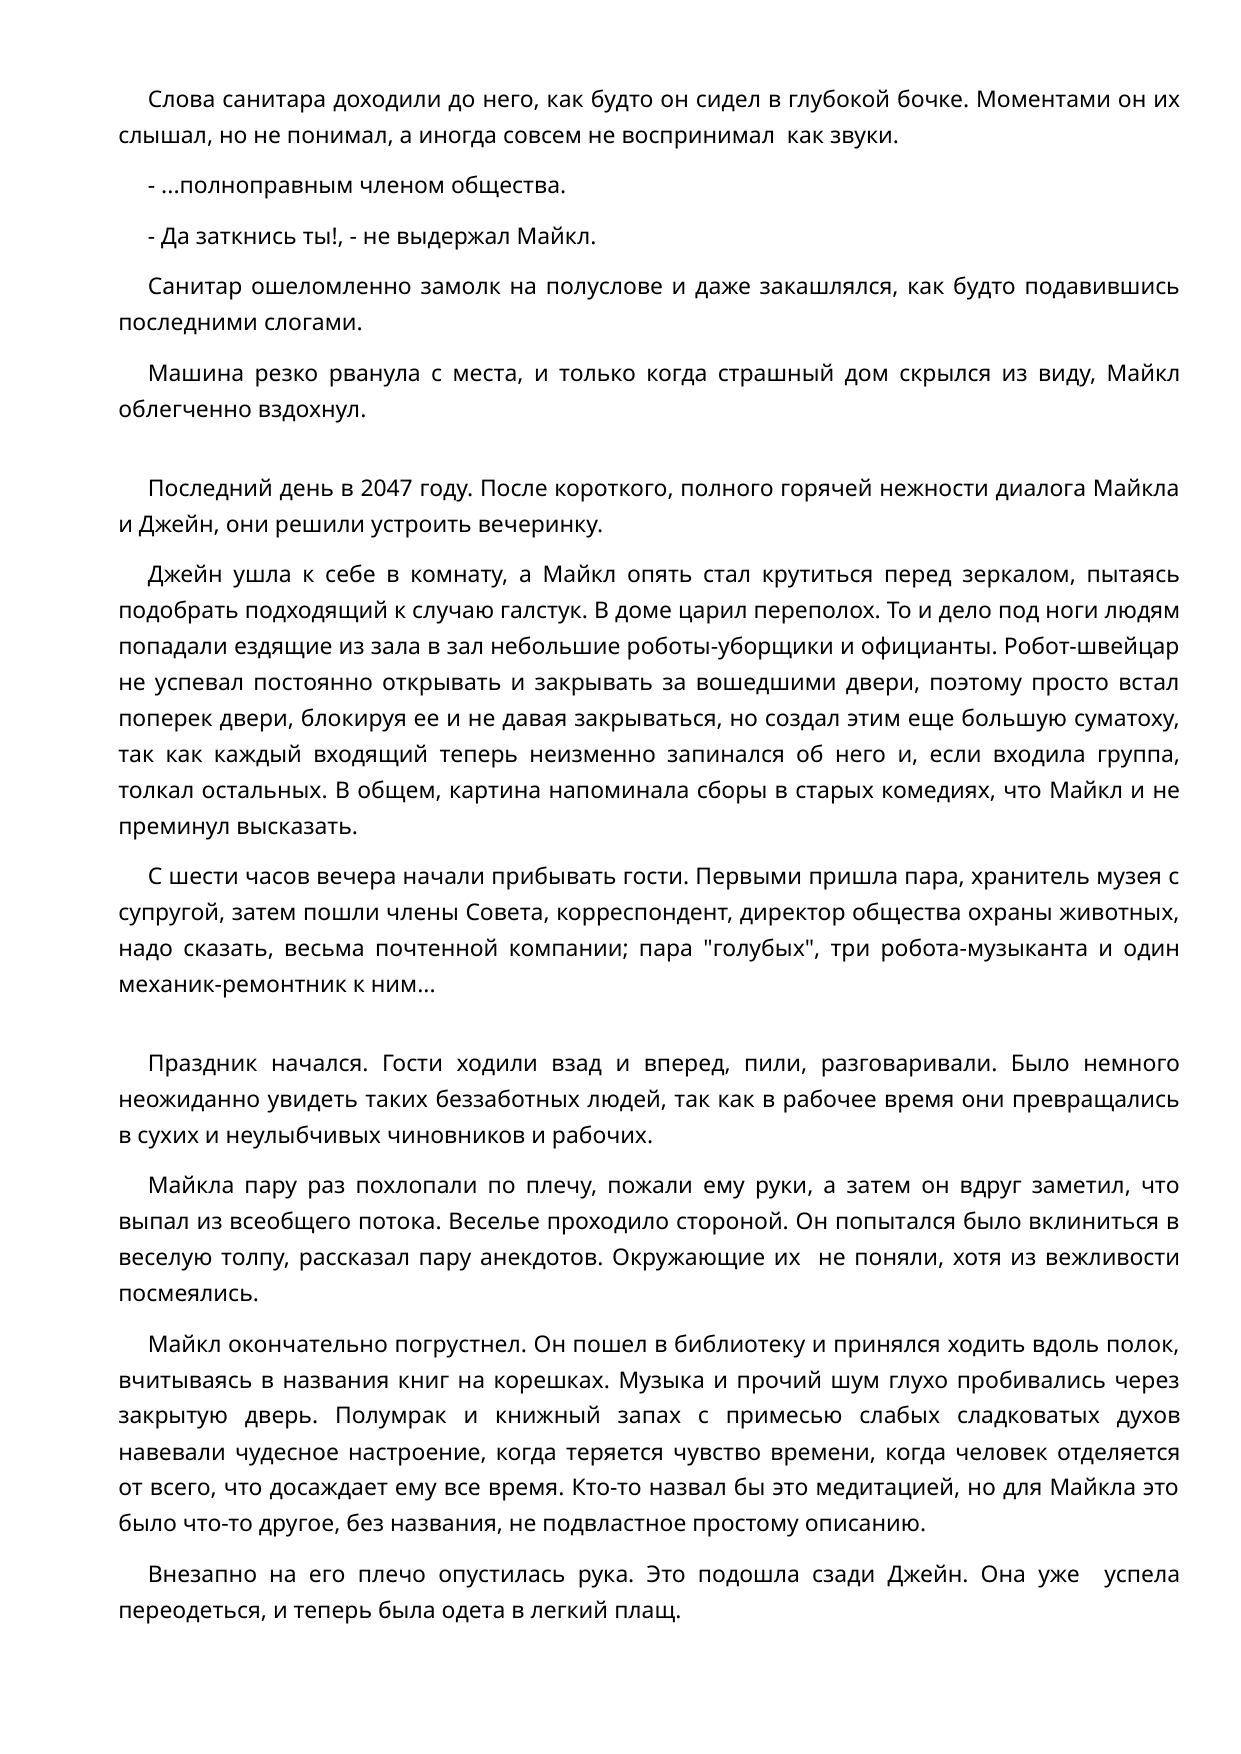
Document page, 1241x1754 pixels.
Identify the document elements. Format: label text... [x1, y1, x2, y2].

text Слова санитара доходили до него, как будто он сидел в глубокой бочке. Моментами он их слышал, но не понимал, а иногда совсем не воспринимал как звуки. [118, 83, 1181, 150]
text Машина резко рванула с места, и только когда страшный дом скрылся из виду, Майкл облегченно вздохнул. [118, 357, 1181, 424]
text - Да заткнись ты!, - не выдержал Майкл. [118, 220, 1181, 251]
text - ...полноправным членом общества. [118, 169, 1181, 200]
text Последний день в 2047 году. После короткого, полного горячей нежности диалога Майкла и Джейн, они решили устроить вечеринку. [118, 472, 1181, 539]
text Внезапно на его плечо опустилась рука. Это подошла сзади Джейн. Она уже успела переодеться, и теперь была одета в легкий плащ. [118, 1558, 1181, 1625]
text Майкл окончательно погрустнел. Он пошел в библиотеку и принялся ходить вдоль полок, вчитываясь в названия книг на корешках. Музыка и прочий шум глухо пробивались через закрытую дверь. Полумрак и книжный запах с примесью слабых сладковатых духов навевали чудесное настроение, когда теряется чувство времени, когда человек отделяется от всего, что досаждает ему все время. Кто-то назвал бы это медитацией, но для Майкла это было что-то другое, без названия, не подвластное простому описанию. [118, 1328, 1181, 1538]
text С шести часов вечера начали прибывать гости. Первыми пришла пара, хранитель музея с супругой, затем пошли члены Совета, корреспондент, директор общества охраны животных, надо сказать, весьма почтенной компании; пара "голубых", три робота-музыканта и один механик-ремонтник к ним... [118, 860, 1181, 999]
text Праздник начался. Гости ходили взад и вперед, пили, разговаривали. Было немного неожиданно увидеть таких беззаботных людей, так как в рабочее время они превращались в сухих и неулыбчивых чиновников и рабочих. [118, 1047, 1181, 1150]
text Майкла пару раз похлопали по плечу, пожали ему руки, а затем он вдруг заметил, что выпал из всеобщего потока. Веселье проходило стороной. Он попытался было вклиниться в веселую толпу, рассказал пару анекдотов. Окружающие их не поняли, хотя из вежливости посмеялись. [118, 1169, 1181, 1308]
text Джейн ушла к себе в комнату, а Майкл опять стал крутиться перед зеркалом, пытаясь подобрать подходящий к случаю галстук. В доме царил переполох. То и дело под ноги людям попадали ездящие из зала в зал небольшие роботы-уборщики и официанты. Робот-швейцар не успевал постоянно открывать и закрывать за вошедшими двери, поэтому просто встал поперек двери, блокируя ее и не давая закрываться, но создал этим еще большую суматоху, так как каждый входящий теперь неизменно запинался об него и, если входила группа, толкал остальных. В общем, картина напоминала сборы в старых комедиях, что Майкл и не преминул высказать. [118, 558, 1181, 841]
text Санитар ошеломленно замолк на полуслове и даже закашлялся, как будто подавившись последними слогами. [118, 270, 1181, 337]
